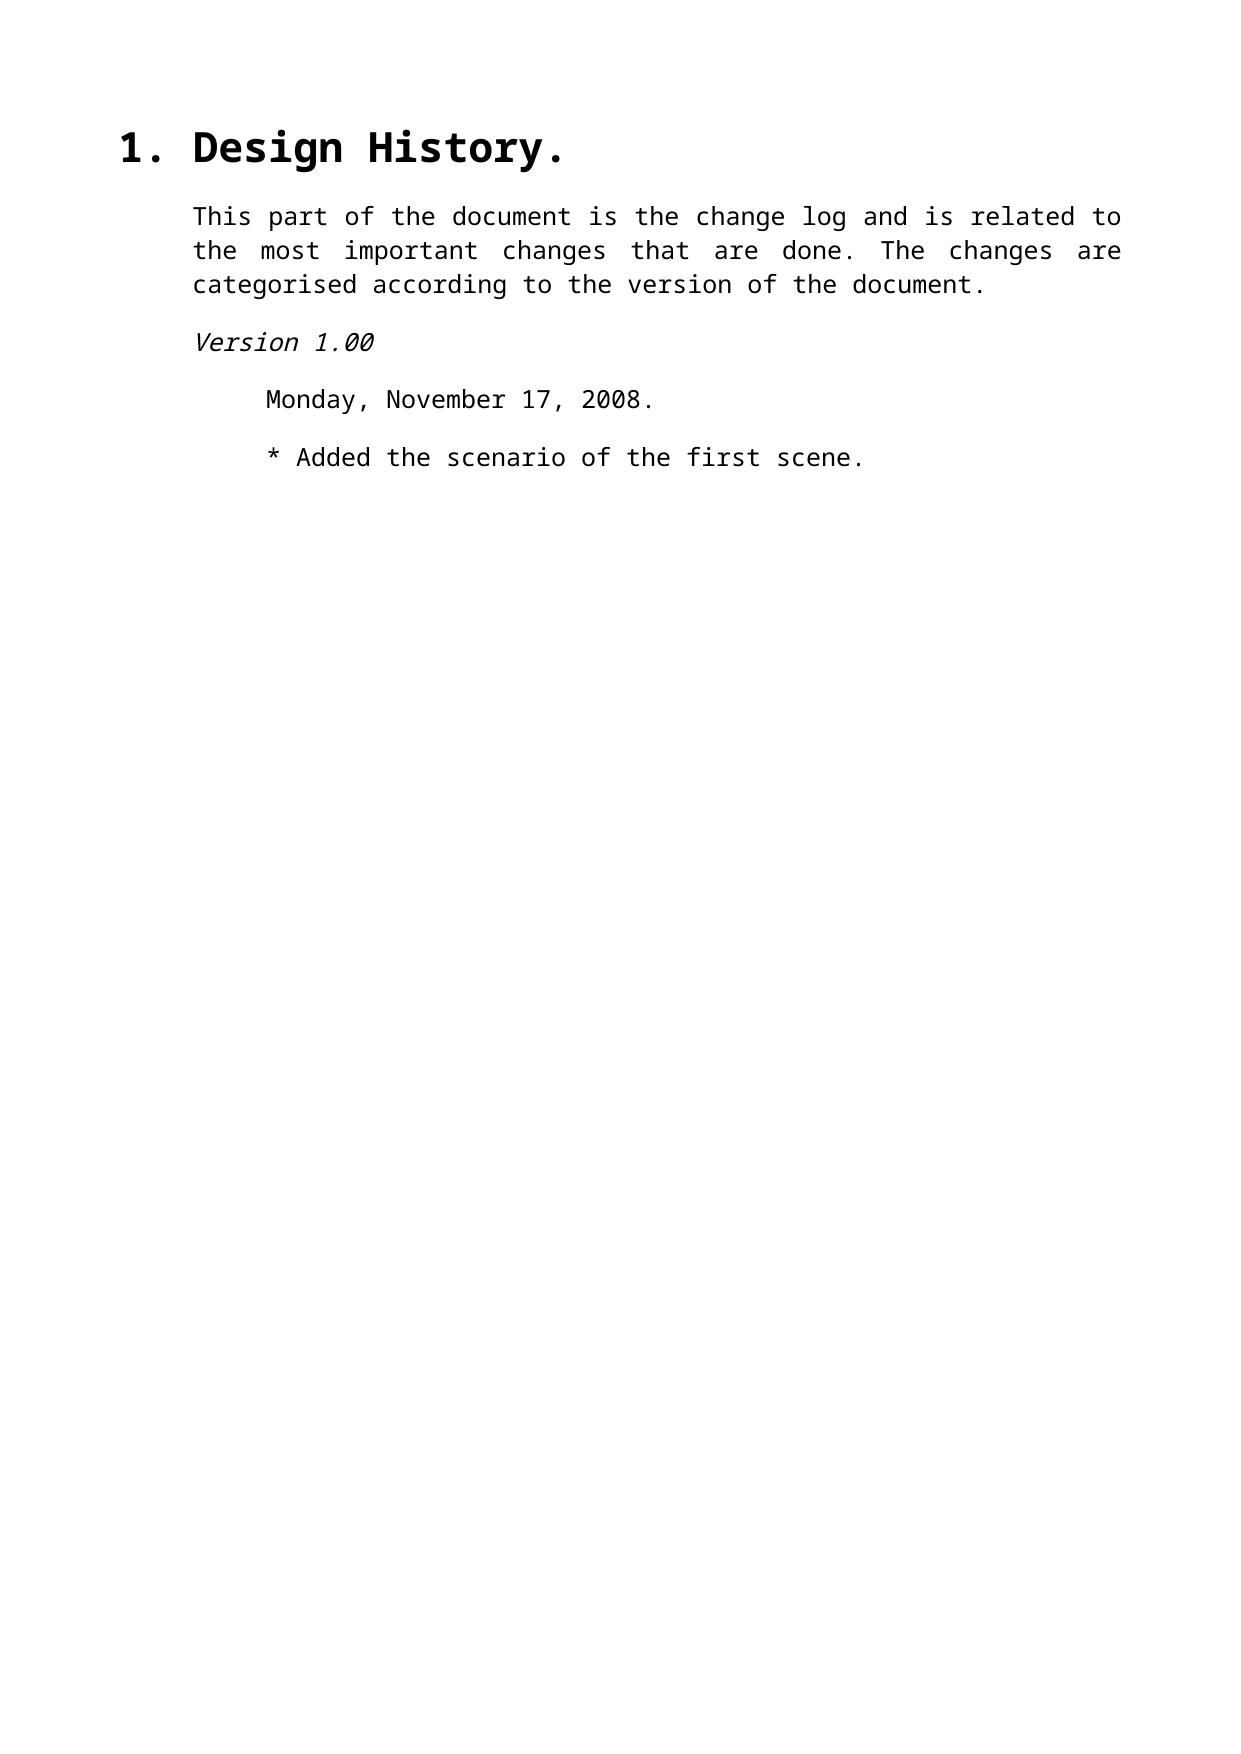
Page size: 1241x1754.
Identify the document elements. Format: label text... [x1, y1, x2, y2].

text This part of the document is the change log and is related to the most important changes that are done. The changes are categorised according to the version of the document. [192, 198, 1122, 301]
text Version 1.00 [192, 324, 1122, 358]
text * Added the scenario of the first scene. [266, 440, 1122, 474]
subtitle Design History. [118, 118, 1122, 175]
text Monday, November 17, 2008. [266, 382, 1122, 416]
